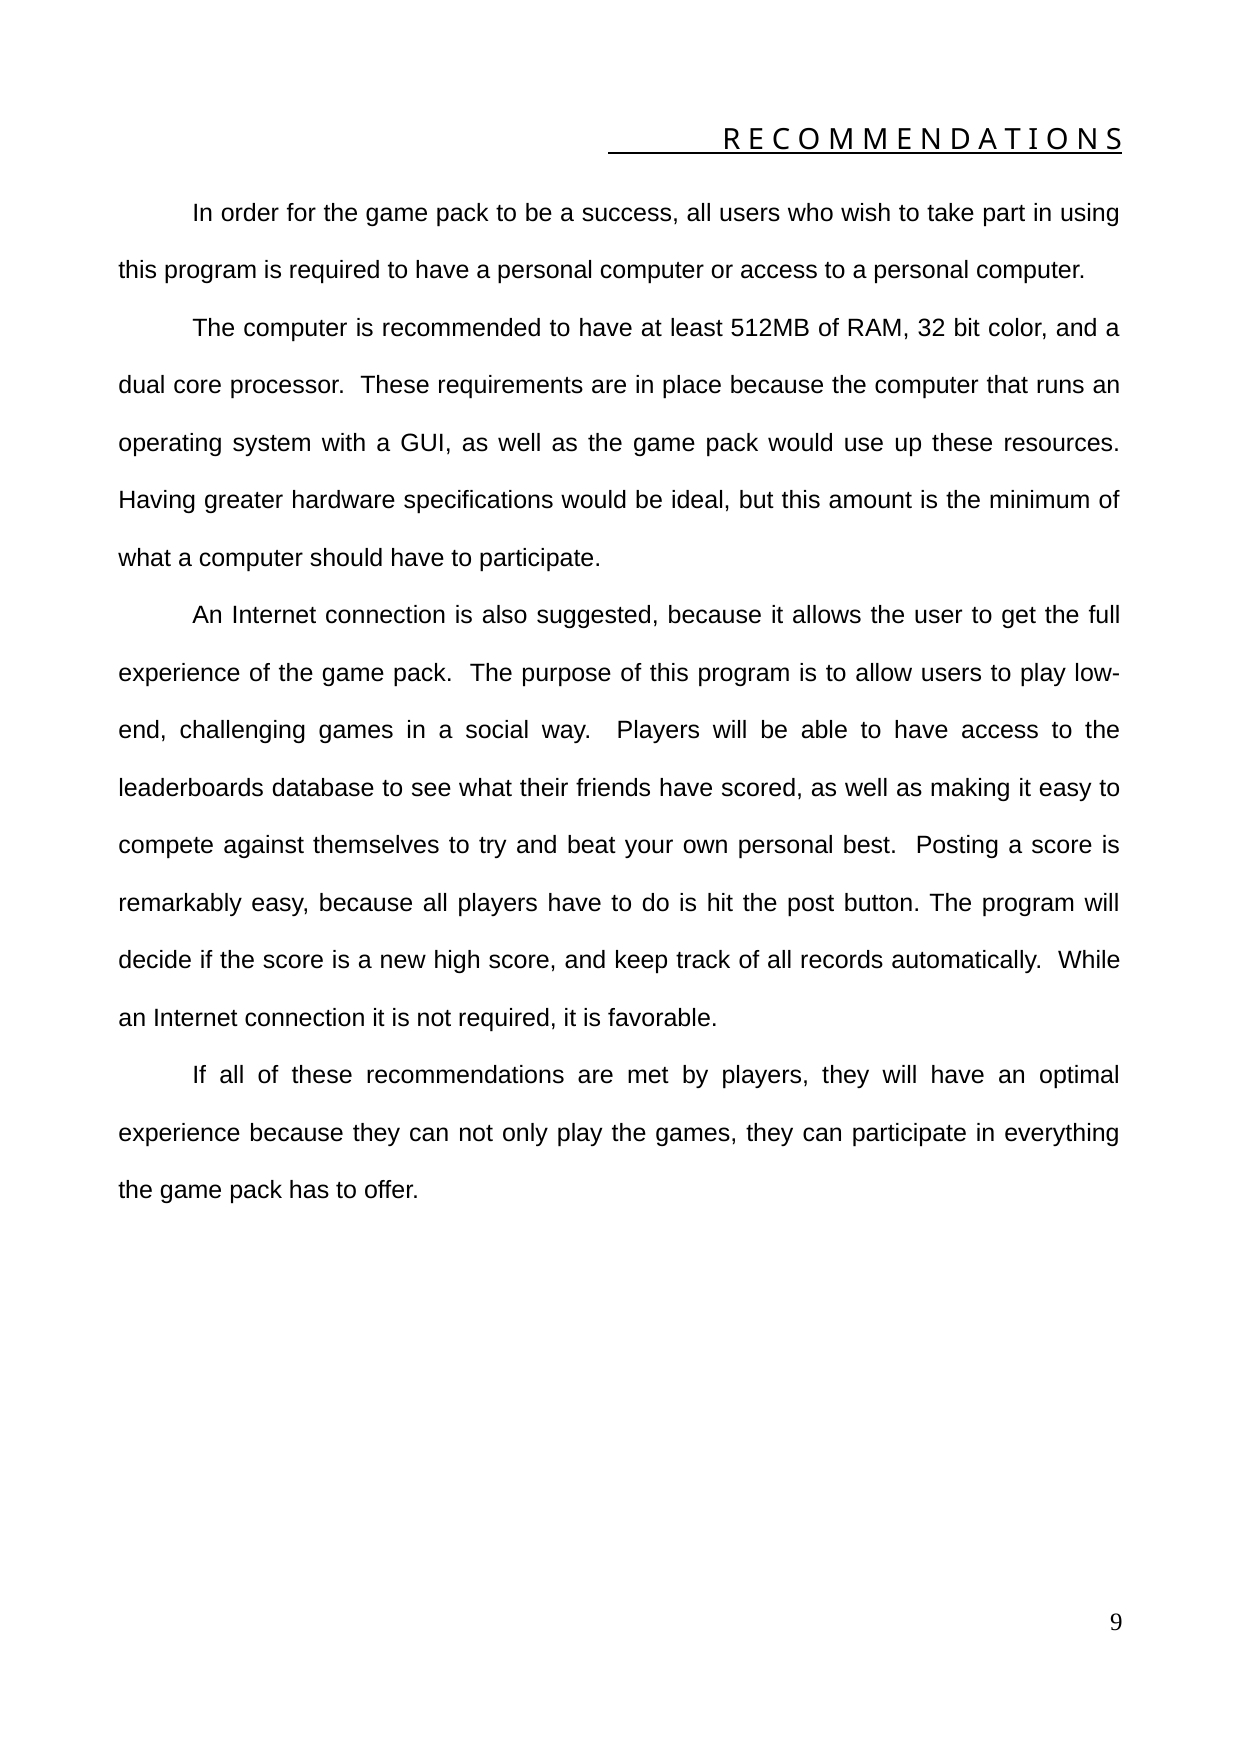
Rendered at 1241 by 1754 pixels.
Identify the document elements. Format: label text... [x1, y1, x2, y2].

text If all of these recommendations are met by players, they will have an optimal experience because they can not only play the games, they can participate in everything the game pack has to offer. [118, 1060, 1122, 1204]
text An Internet connection is also suggested, because it allows the user to get the full experience of the game pack. The purpose of this program is to allow users to play low-end, challenging games in a social way. Players will be able to have access to the leaderboards database to see what their friends have scored, as well as making it easy to compete against themselves to try and beat your own personal best. Posting a score is remarkably easy, because all players have to do is hit the post button. The program will decide if the score is a new high score, and keep track of all records automatically. While an Internet connection it is not required, it is favorable. [118, 600, 1122, 1031]
text R E C O M M E N D A T I O N S [118, 118, 1122, 158]
text The computer is recommended to have at least 512MB of RAM, 32 bit color, and a dual core processor. These requirements are in place because the computer that runs an operating system with a GUI, as well as the game pack would use up these resources. Having greater hardware specifications would be ideal, but this amount is the minimum of what a computer should have to participate. [118, 312, 1122, 571]
text In order for the game pack to be a success, all users who wish to take part in using this program is required to have a personal computer or access to a personal computer. [118, 197, 1122, 284]
